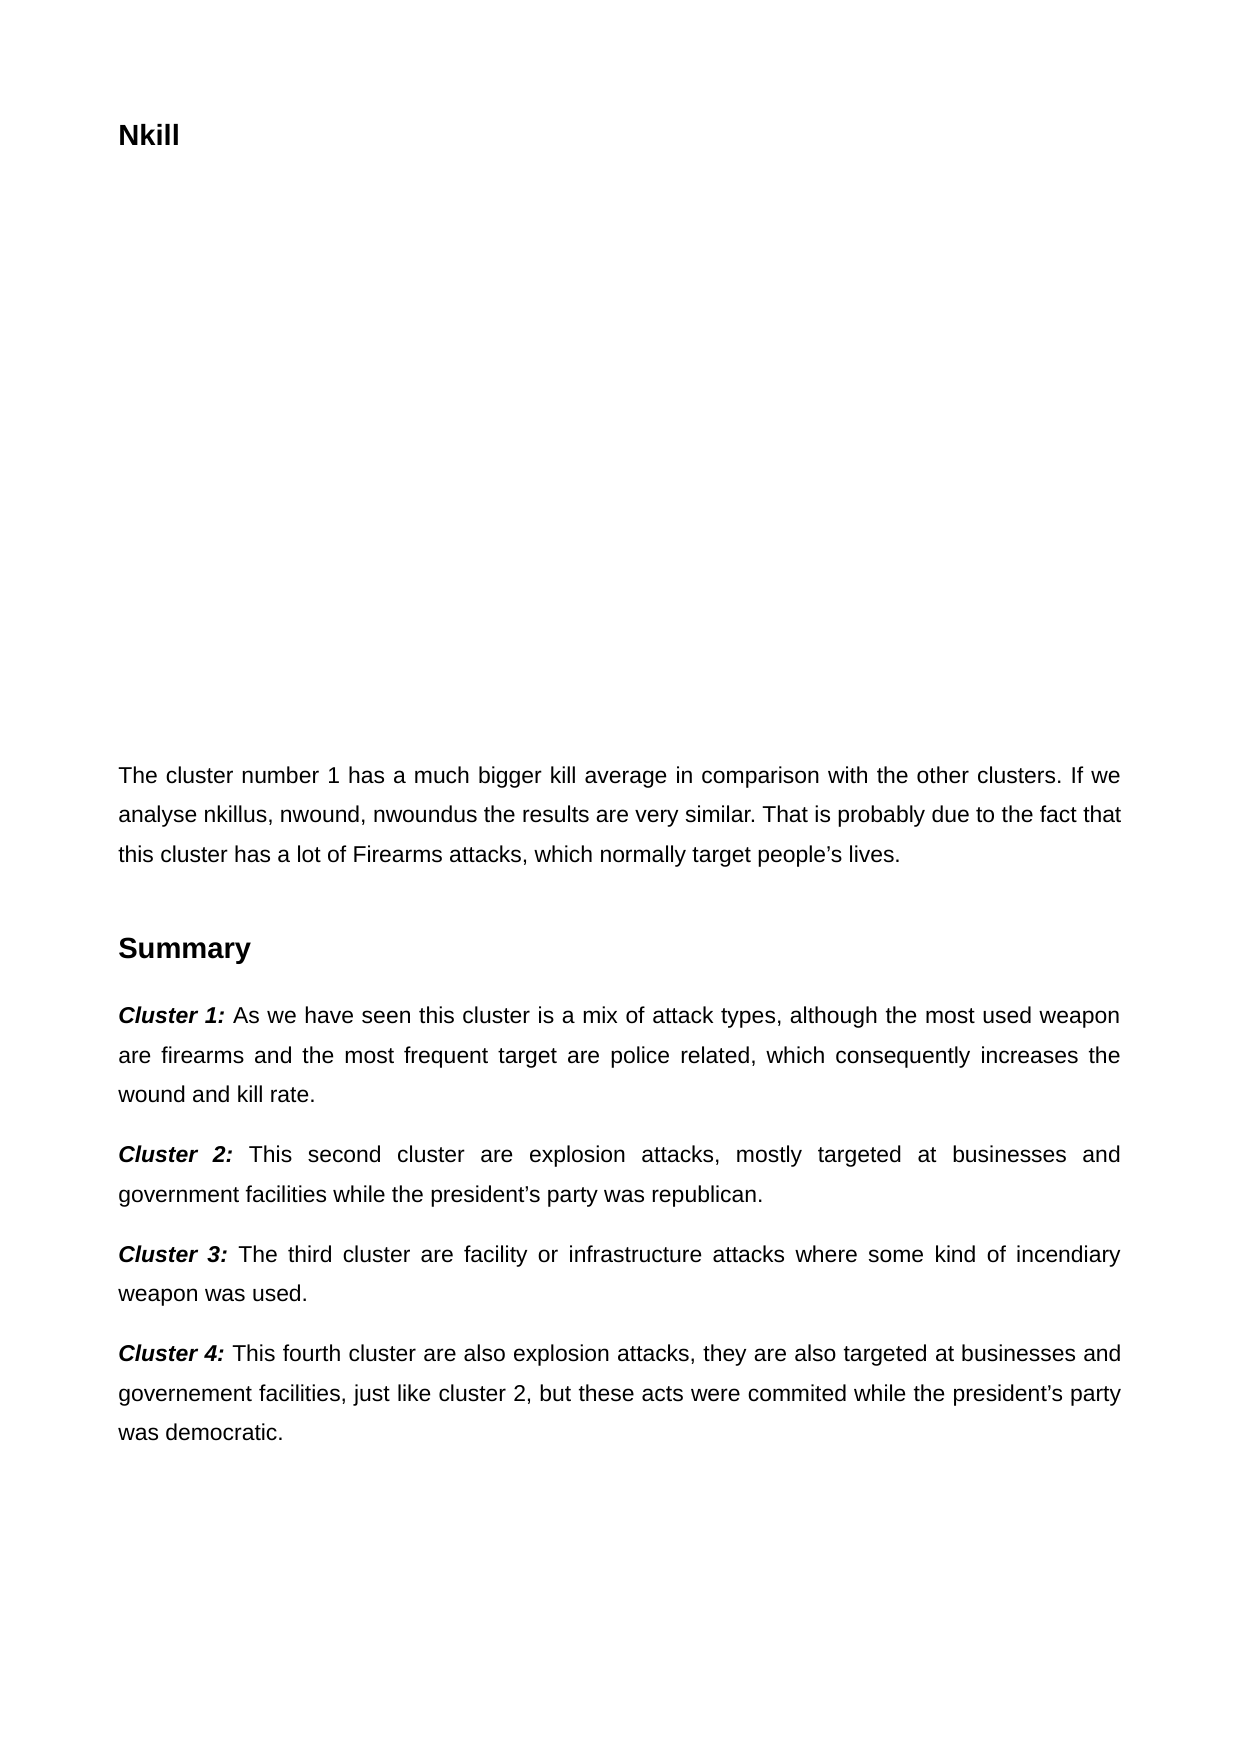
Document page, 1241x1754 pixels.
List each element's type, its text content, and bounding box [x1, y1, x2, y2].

text Cluster 1: As we have seen this cluster is a mix of attack types, although the most used weapon are firearms and the most frequent target are police related, which consequently increases the wound and kill rate. [118, 1002, 1122, 1107]
text Cluster 4: This fourth cluster are also explosion attacks, they are also targeted at businesses and governement facilities, just like cluster 2, but these acts were commited while the president’s party was democratic. [118, 1340, 1122, 1446]
text Cluster 3: The third cluster are facility or infrastructure attacks where some kind of incendiary weapon was used. [118, 1241, 1122, 1307]
text The cluster number 1 has a much bigger kill average in comparison with the other clusters. If we analyse nkillus, nwound, nwoundus the results are very similar. That is probably due to the fact that this cluster has a lot of Firearms attacks, which normally target people’s lives. [118, 762, 1122, 867]
subtitle Nkill [118, 118, 1122, 152]
table_header [119, 170, 1122, 714]
subtitle Summary [118, 931, 1122, 965]
text Cluster 2: This second cluster are explosion attacks, mostly targeted at businesses and government facilities while the president’s party was republican. [118, 1141, 1122, 1207]
